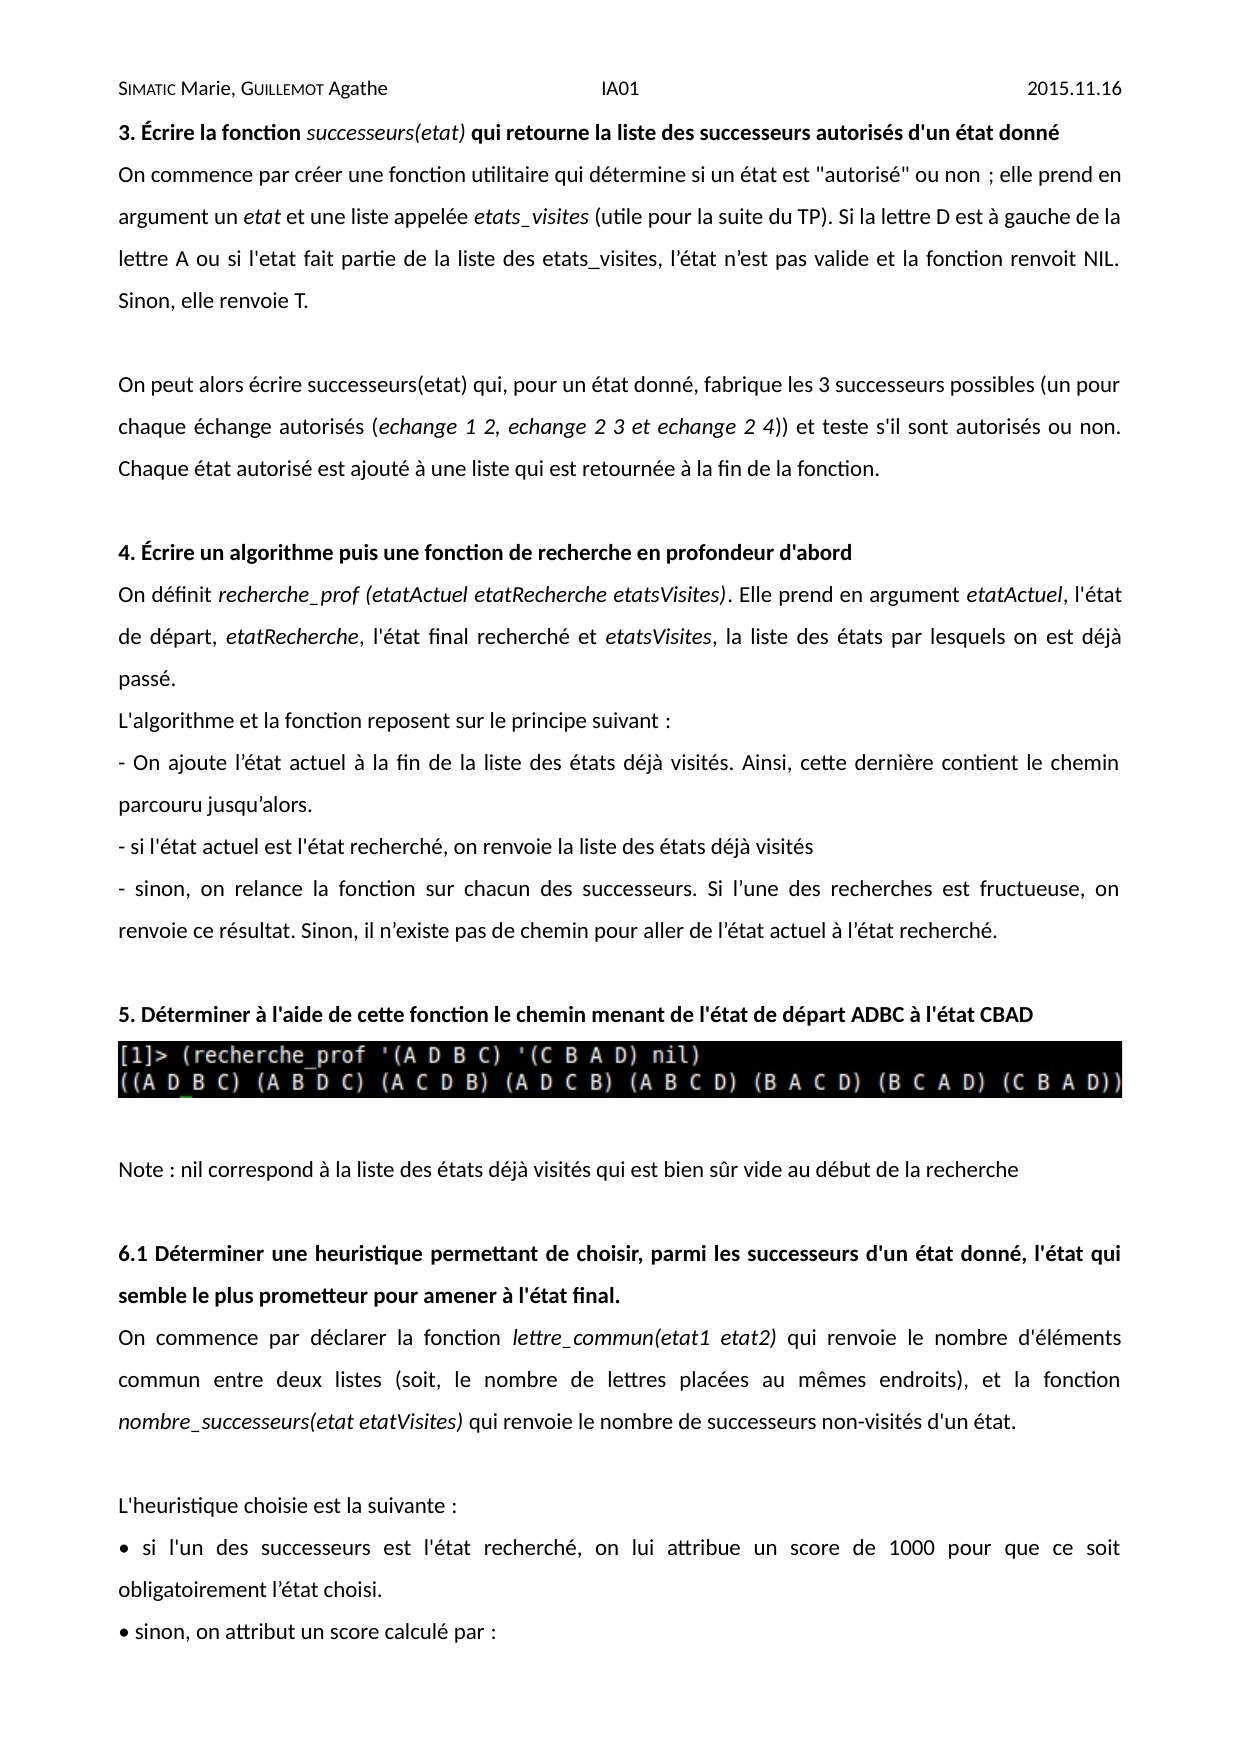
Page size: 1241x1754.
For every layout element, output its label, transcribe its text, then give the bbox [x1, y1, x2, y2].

text • si l'un des successeurs est l'état recherché, on lui attribue un score de 1000 pour que ce soit obligatoirement l’état choisi. [118, 1533, 1122, 1603]
text 3. Écrire la fonction successeurs(etat) qui retourne la liste des successeurs autorisés d'un état donné [118, 118, 1122, 146]
text - sinon, on relance la fonction sur chacun des successeurs. Si l’une des recherches est fructueuse, on renvoie ce résultat. Sinon, il n’existe pas de chemin pour aller de l’état actuel à l’état recherché. [118, 874, 1122, 944]
text 5. Déterminer à l'aide de cette fonction le chemin menant de l'état de départ ADBC à l'état CBAD [118, 1000, 1122, 1028]
text Note : nil correspond à la liste des états déjà visités qui est bien sûr vide au début de la recherche [118, 1155, 1122, 1183]
text - si l'état actuel est l'état recherché, on renvoie la liste des états déjà visités [118, 832, 1122, 860]
text 6.1 Déterminer une heuristique permettant de choisir, parmi les successeurs d'un état donné, l'état qui semble le plus prometteur pour amener à l'état final. [118, 1239, 1122, 1309]
text On commence par déclarer la fonction lettre_commun(etat1 etat2) qui renvoie le nombre d'éléments commun entre deux listes (soit, le nombre de lettres placées au mêmes endroits), et la fonction nombre_successeurs(etat etatVisites) qui renvoie le nombre de successeurs non-visités d'un état. [118, 1323, 1122, 1435]
text On peut alors écrire successeurs(etat) qui, pour un état donné, fabrique les 3 successeurs possibles (un pour chaque échange autorisés (echange 1 2, echange 2 3 et echange 2 4)) et teste s'il sont autorisés ou non. Chaque état autorisé est ajouté à une liste qui est retournée à la fin de la fonction. [118, 370, 1122, 482]
text 4. Écrire un algorithme puis une fonction de recherche en profondeur d'abord [118, 538, 1122, 566]
text - On ajoute l’état actuel à la fin de la liste des états déjà visités. Ainsi, cette dernière contient le chemin parcouru jusqu’alors. [118, 748, 1122, 818]
text L'heuristique choisie est la suivante : [118, 1491, 1122, 1519]
text On définit recherche_prof (etatActuel etatRecherche etatsVisites). Elle prend en argument etatActuel, l'état de départ, etatRecherche, l'état final recherché et etatsVisites, la liste des états par lesquels on est déjà passé. [118, 580, 1122, 692]
text L'algorithme et la fonction reposent sur le principe suivant : [118, 706, 1122, 734]
text • sinon, on attribut un score calculé par : [118, 1617, 1122, 1645]
text On commence par créer une fonction utilitaire qui détermine si un état est "autorisé" ou non ; elle prend en argument un etat et une liste appelée etats_visites (utile pour la suite du TP). Si la lettre D est à gauche de la lettre A ou si l'etat fait partie de la liste des etats_visites, l’état n’est pas valide et la fonction renvoit NIL. Sinon, elle renvoie T. [118, 160, 1122, 314]
